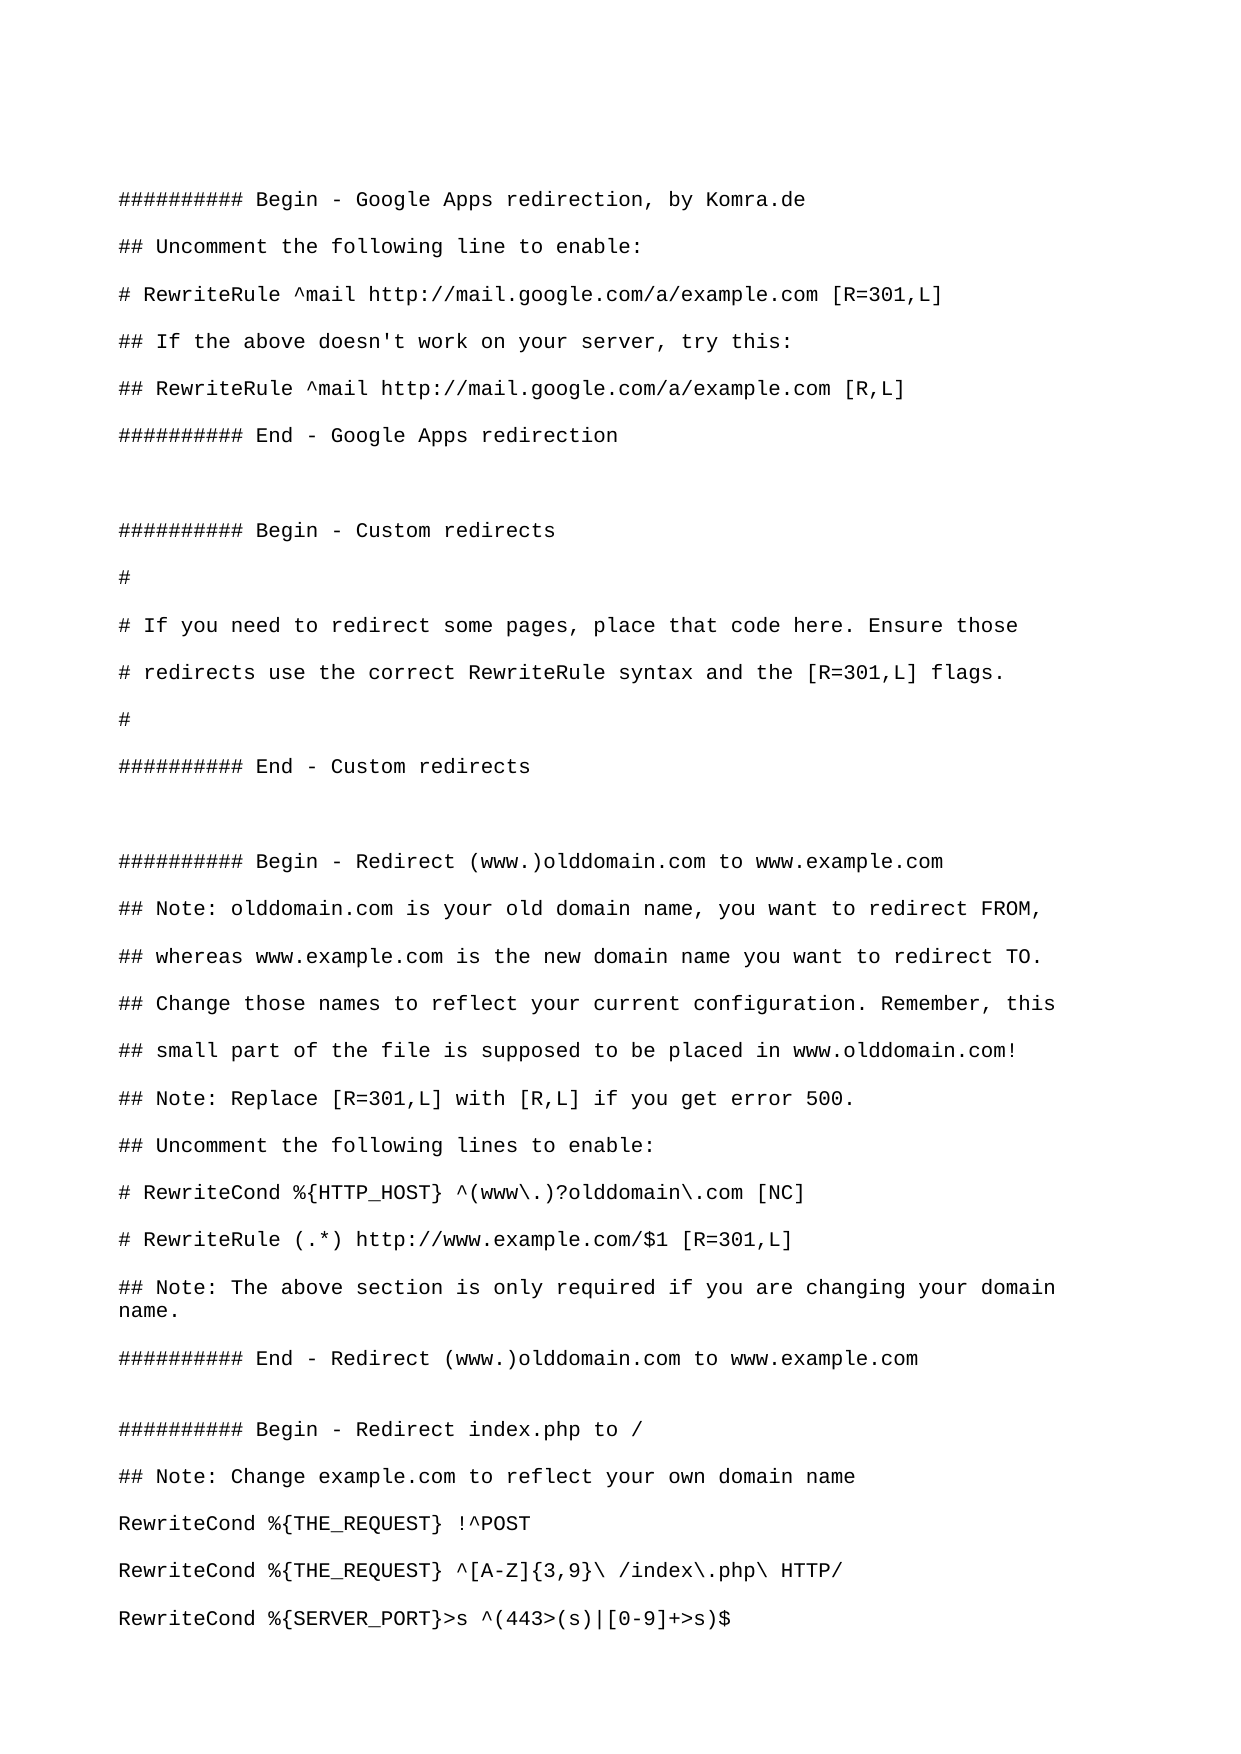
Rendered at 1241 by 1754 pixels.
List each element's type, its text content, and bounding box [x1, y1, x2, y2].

text # [118, 567, 1122, 591]
text ## Change those names to reflect your current configuration. Remember, this [118, 993, 1122, 1017]
text ## small part of the file is supposed to be placed in www.olddomain.com! [118, 1040, 1122, 1064]
text ## RewriteRule ^mail http://mail.google.com/a/example.com [R,L] [118, 378, 1122, 402]
text ## whereas www.example.com is the new domain name you want to redirect TO. [118, 946, 1122, 969]
text ########## Begin - Redirect index.php to / [118, 1419, 1122, 1442]
text ## Note: Change example.com to reflect your own domain name [118, 1466, 1122, 1489]
text # RewriteRule ^mail http://mail.google.com/a/example.com [R=301,L] [118, 284, 1122, 307]
text ## Uncomment the following lines to enable: [118, 1135, 1122, 1158]
text ## Note: olddomain.com is your old domain name, you want to redirect FROM, [118, 898, 1122, 922]
text ########## End - Redirect (www.)olddomain.com to www.example.com [118, 1348, 1122, 1371]
text RewriteCond %{THE_REQUEST} ^[A-Z]{3,9}\ /index\.php\ HTTP/ [118, 1561, 1122, 1584]
text ## If the above doesn't work on your server, try this: [118, 331, 1122, 354]
text ## Uncomment the following line to enable: [118, 236, 1122, 260]
text ########## End - Custom redirects [118, 757, 1122, 780]
text ########## End - Google Apps redirection [118, 426, 1122, 449]
text ########## Begin - Google Apps redirection, by Komra.de [118, 189, 1122, 213]
text ########## Begin - Redirect (www.)olddomain.com to www.example.com [118, 851, 1122, 875]
text # If you need to redirect some pages, place that code here. Ensure those [118, 615, 1122, 638]
text ########## Begin - Custom redirects [118, 520, 1122, 544]
text # RewriteRule (.*) http://www.example.com/$1 [R=301,L] [118, 1229, 1122, 1253]
text ## Note: The above section is only required if you are changing your domain name. [118, 1277, 1122, 1324]
text # redirects use the correct RewriteRule syntax and the [R=301,L] flags. [118, 662, 1122, 686]
text RewriteCond %{THE_REQUEST} !^POST [118, 1513, 1122, 1537]
text ## Note: Replace [R=301,L] with [R,L] if you get error 500. [118, 1088, 1122, 1111]
text RewriteCond %{SERVER_PORT}>s ^(443>(s)|[0-9]+>s)$ [118, 1608, 1122, 1631]
text # [118, 709, 1122, 733]
text # RewriteCond %{HTTP_HOST} ^(www\.)?olddomain\.com [NC] [118, 1182, 1122, 1206]
